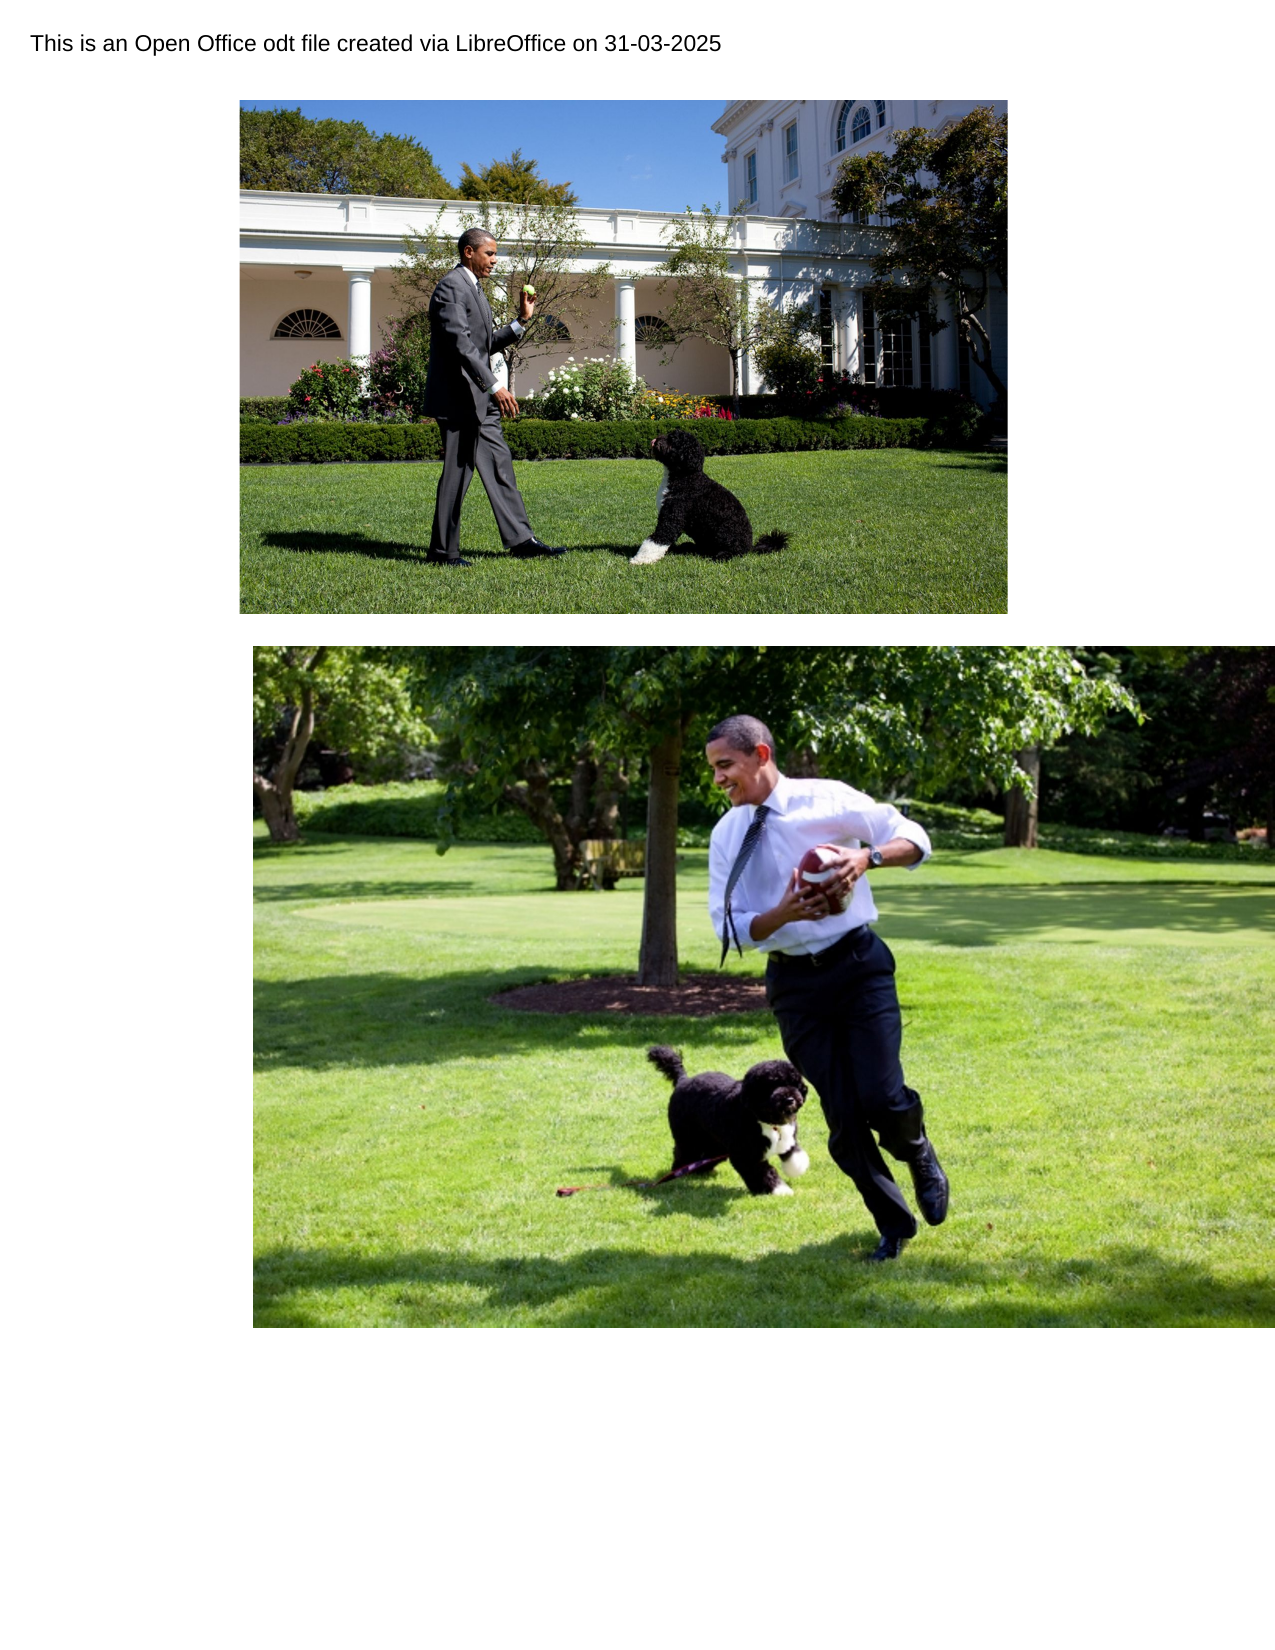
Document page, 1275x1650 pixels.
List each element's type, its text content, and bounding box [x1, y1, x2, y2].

picture [239, 100, 1008, 614]
text This is an Open Office odt file created via LibreOffice on 31-03-2025 [30, 30, 1245, 56]
picture [253, 646, 1275, 1328]
